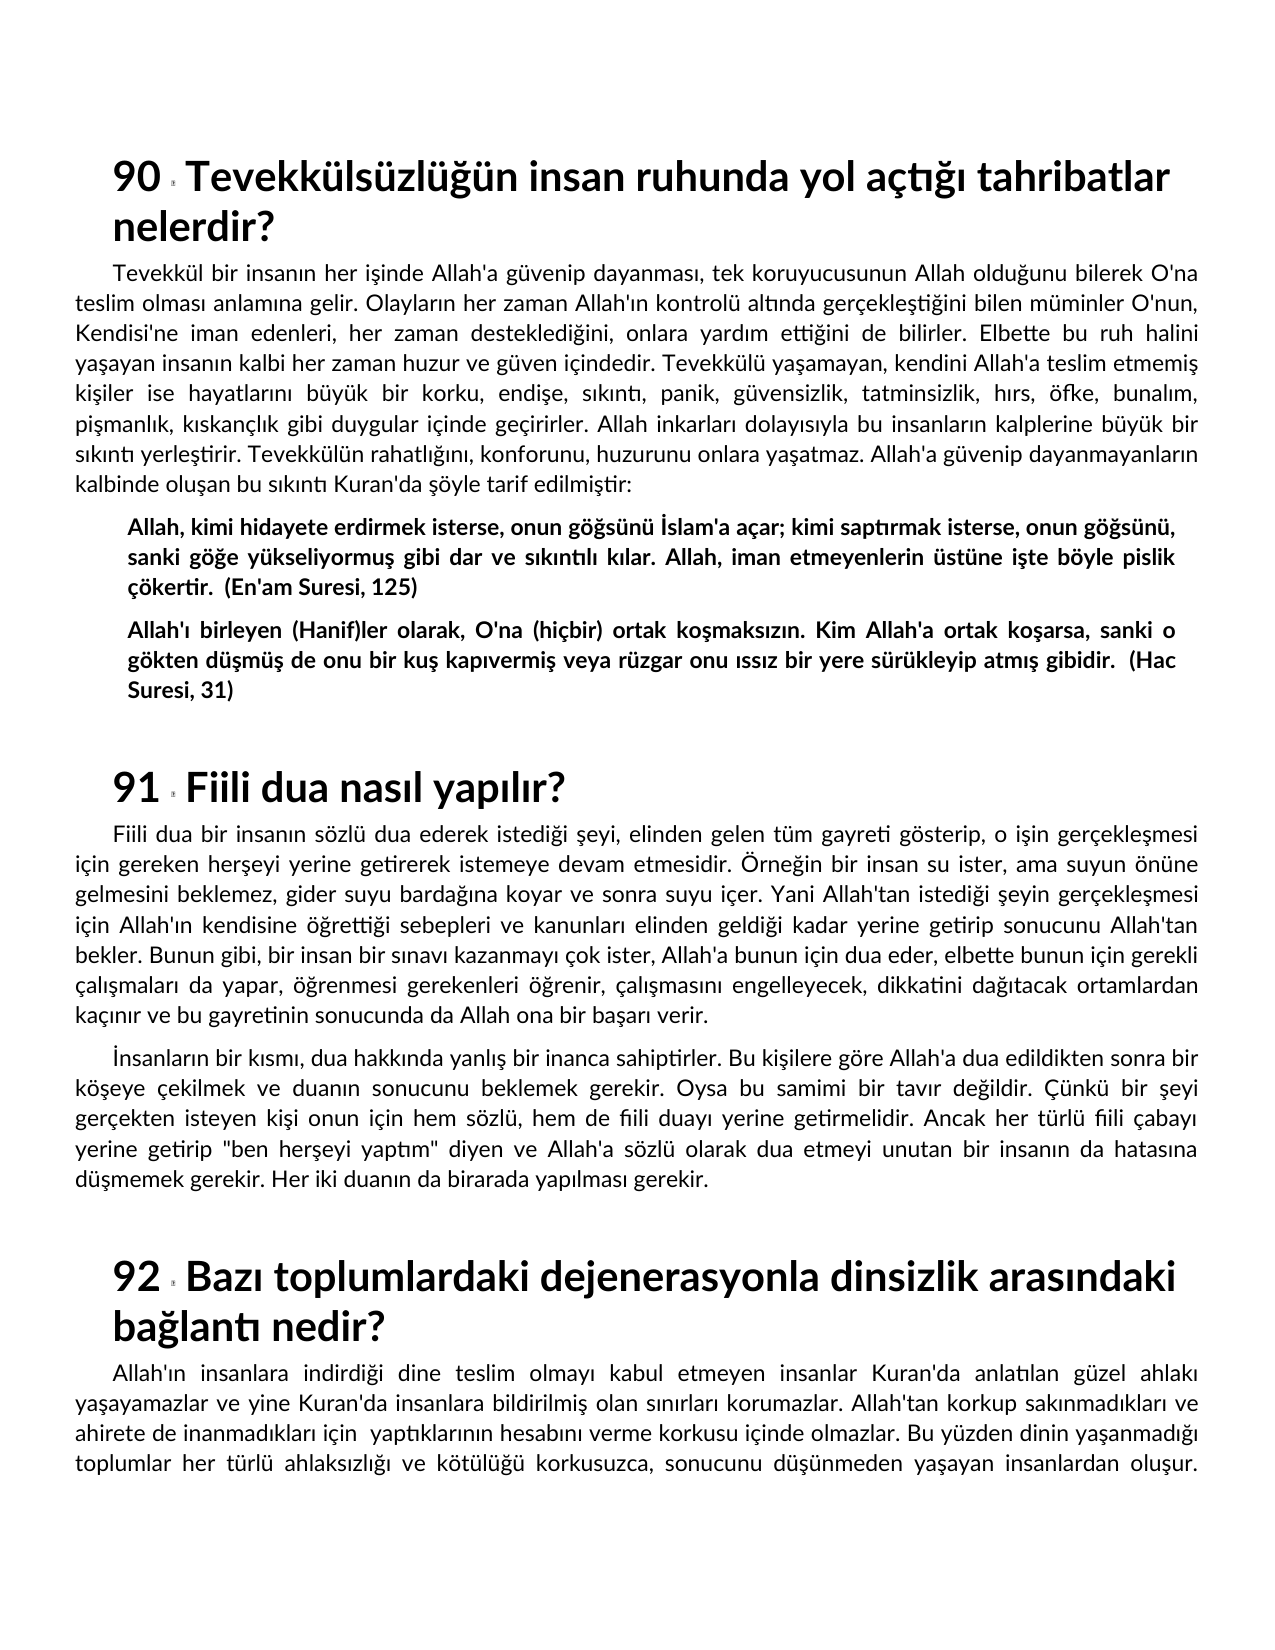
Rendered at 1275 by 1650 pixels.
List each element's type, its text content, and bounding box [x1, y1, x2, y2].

text Fiili dua bir insanın sözlü dua ederek istediği şeyi, elinden gelen tüm gayreti gösterip, o işin gerçekleşmesi için gereken herşeyi yerine getirerek istemeye devam etmesidir. Örneğin bir insan su ister, ama suyun önüne gelmesini beklemez, gider suyu bardağına koyar ve sonra suyu içer. Yani Allah'tan istediği şeyin gerçekleşmesi için Allah'ın kendisine öğrettiği sebepleri ve kanunları elinden geldiği kadar yerine getirip sonucunu Allah'tan bekler. Bunun gibi, bir insan bir sınavı kazanmayı çok ister, Allah'a bunun için dua eder, elbette bunun için gerekli çalışmaları da yapar, öğrenmesi gerekenleri öğrenir, çalışmasını engelleyecek, dikkatini dağıtacak ortamlardan kaçınır ve bu gayretinin sonucunda da Allah ona bir başarı verir. [75, 820, 1200, 1028]
subtitle 90  Tevekkülsüzlüğün insan ruhunda yol açtığı tahribatlar nelerdir? [112, 150, 1200, 250]
text Allah'ın insanlara indirdiği dine teslim olmayı kabul etmeyen insanlar Kuran'da anlatılan güzel ahlakı yaşayamazlar ve yine Kuran'da insanlara bildirilmiş olan sınırları korumazlar. Allah'tan korkup sakınmadıkları ve ahirete de inanmadıkları için yaptıklarının hesabını verme korkusu içinde olmazlar. Bu yüzden dinin yaşanmadığı toplumlar her türlü ahlaksızlığı ve kötülüğü korkusuzca, sonucunu düşünmeden yaşayan insanlardan oluşur. [75, 1358, 1200, 1476]
text Allah, kimi hidayete erdirmek isterse, onun göğsünü İslam'a açar; kimi saptırmak isterse, onun göğsünü, sanki göğe yükseliyormuş gibi dar ve sıkıntılı kılar. Allah, iman etmeyenlerin üstüne işte böyle pislik çökertir. (En'am Suresi, 125) [127, 512, 1177, 600]
text İnsanların bir kısmı, dua hakkında yanlış bir inanca sahiptirler. Bu kişilere göre Allah'a dua edildikten sonra bir köşeye çekilmek ve duanın sonucunu beklemek gerekir. Oysa bu samimi bir tavır değildir. Çünkü bir şeyi gerçekten isteyen kişi onun için hem sözlü, hem de fiili duayı yerine getirmelidir. Ancak her türlü fiili çabayı yerine getirip "ben herşeyi yaptım" diyen ve Allah'a sözlü olarak dua etmeyi unutan bir insanın da hatasına düşmemek gerekir. Her iki duanın da birarada yapılması gerekir. [75, 1044, 1200, 1192]
text Tevekkül bir insanın her işinde Allah'a güvenip dayanması, tek koruyucusunun Allah olduğunu bilerek O'na teslim olması anlamına gelir. Olayların her zaman Allah'ın kontrolü altında gerçekleştiğini bilen müminler O'nun, Kendisi'ne iman edenleri, her zaman desteklediğini, onlara yardım ettiğini de bilirler. Elbette bu ruh halini yaşayan insanın kalbi her zaman huzur ve güven içindedir. Tevekkülü yaşamayan, kendini Allah'a teslim etmemiş kişiler ise hayatlarını büyük bir korku, endişe, sıkıntı, panik, güvensizlik, tatminsizlik, hırs, öfke, bunalım, pişmanlık, kıskançlık gibi duygular içinde geçirirler. Allah inkarları dolayısıyla bu insanların kalplerine büyük bir sıkıntı yerleştirir. Tevekkülün rahatlığını, konforunu, huzurunu onlara yaşatmaz. Allah'a güvenip dayanmayanların kalbinde oluşan bu sıkıntı Kuran'da şöyle tarif edilmiştir: [75, 258, 1200, 497]
text Allah'ı birleyen (Hanif)ler olarak, O'na (hiçbir) ortak koşmaksızın. Kim Allah'a ortak koşarsa, sanki o gökten düşmüş de onu bir kuş kapıvermiş veya rüzgar onu ıssız bir yere sürükleyip atmış gibidir. (Hac Suresi, 31) [127, 616, 1177, 703]
subtitle 92  Bazı toplumlardaki dejenerasyonla dinsizlik arasındaki bağlantı nedir? [112, 1250, 1200, 1350]
subtitle 91  Fiili dua nasıl yapılır? [112, 761, 1200, 811]
